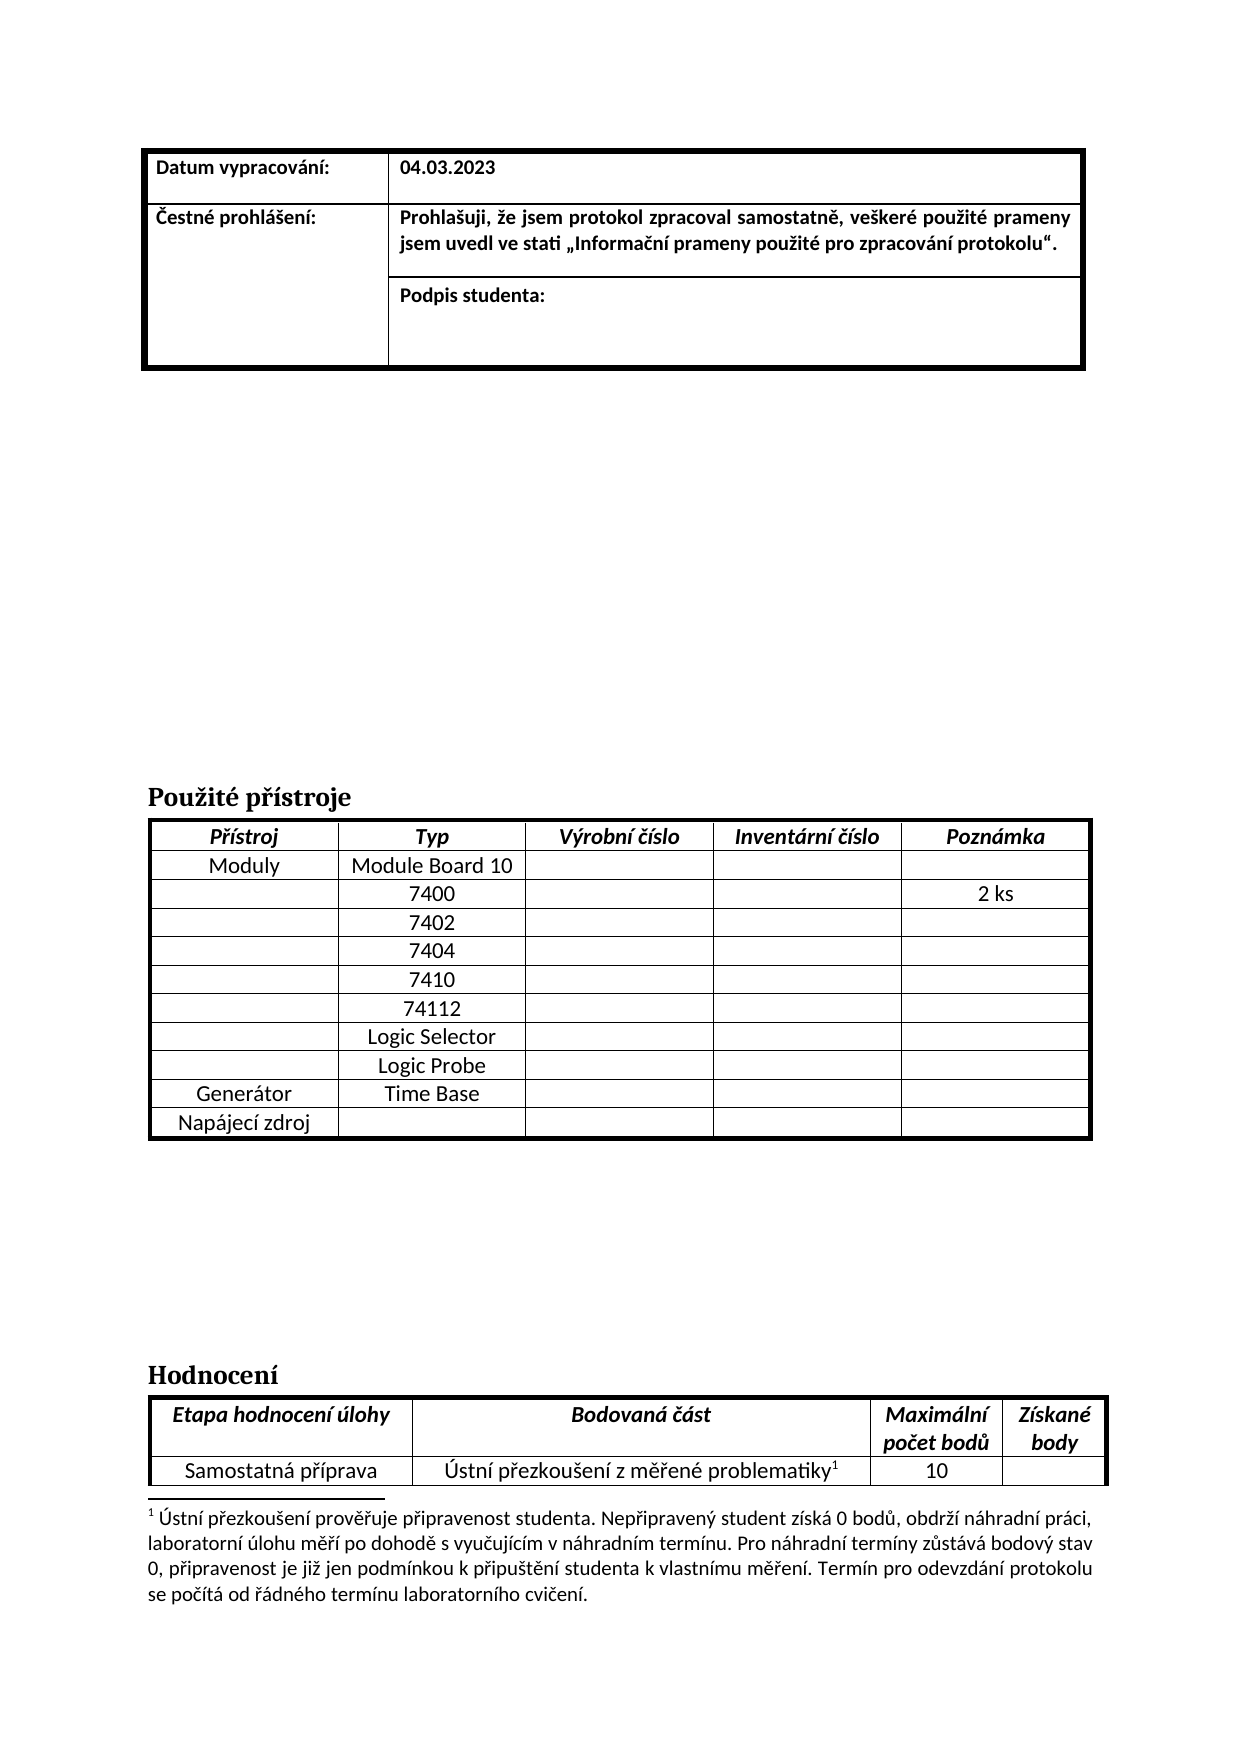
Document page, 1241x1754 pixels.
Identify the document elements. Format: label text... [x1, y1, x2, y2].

table_cell [714, 966, 901, 993]
table_header Bodovaná část [413, 1400, 870, 1456]
table_cell [714, 1051, 901, 1079]
table_cell [714, 909, 901, 936]
table_cell Module Board 10 [339, 851, 525, 879]
table_header Datum vypracování: [148, 154, 388, 203]
table_header Typ [339, 822, 525, 850]
table_cell [526, 994, 713, 1022]
table_cell [714, 1080, 901, 1107]
table_cell [902, 1108, 1088, 1136]
table_cell Moduly [152, 851, 338, 879]
table_cell [526, 851, 713, 879]
table_cell [714, 880, 901, 907]
table_cell Prohlašuji, že jsem protokol zpracoval samostatně, veškeré použité prameny jsem uvedl ve stati „Informační prameny použité pro zpracování protokolu“. [389, 205, 1080, 276]
table_cell [526, 1108, 713, 1136]
table_cell [902, 994, 1088, 1022]
subtitle Použité přístroje [148, 782, 1093, 813]
table_cell [902, 966, 1088, 993]
table_cell Podpis studenta: [389, 278, 1080, 365]
table_cell Logic Selector [339, 1023, 525, 1050]
table_cell [526, 966, 713, 993]
table_cell [526, 1080, 713, 1107]
table_cell [526, 909, 713, 936]
table_cell 7402 [339, 909, 525, 936]
table_cell 74112 [339, 994, 525, 1022]
table_cell [902, 937, 1088, 964]
table_cell Logic Probe [339, 1051, 525, 1079]
table_cell [526, 1051, 713, 1079]
table_cell [152, 966, 338, 993]
table_cell [152, 994, 338, 1022]
table_cell [714, 937, 901, 964]
table_header Etapa hodnocení úlohy [152, 1400, 412, 1456]
table_cell [902, 1080, 1088, 1107]
table_cell [152, 880, 338, 907]
table_cell Generátor [152, 1080, 338, 1107]
table_cell [339, 1108, 525, 1136]
table_cell [714, 1023, 901, 1050]
table_cell [902, 1051, 1088, 1079]
table_cell 7400 [339, 880, 525, 907]
table_cell 2 ks [902, 880, 1088, 907]
subtitle Hodnocení [148, 1360, 1093, 1391]
table_header Poznámka [902, 822, 1088, 850]
table_cell [152, 909, 338, 936]
table_cell [152, 937, 338, 964]
table_cell [1003, 1457, 1104, 1485]
table_cell [902, 1023, 1088, 1050]
table_cell [526, 880, 713, 907]
table_cell [152, 1051, 338, 1079]
table_header Maximální počet bodů [871, 1400, 1002, 1456]
table_header Inventární číslo [714, 822, 901, 850]
table_cell [714, 994, 901, 1022]
table_cell [902, 851, 1088, 879]
table_cell Time Base [339, 1080, 525, 1107]
table_cell 7404 [339, 937, 525, 964]
table_cell [714, 851, 901, 879]
table_header 04.03.2023 [389, 154, 1080, 203]
table_cell [526, 1023, 713, 1050]
table_cell 10 [871, 1457, 1002, 1485]
table_cell Čestné prohlášení: [148, 205, 388, 365]
table_cell Napájecí zdroj [152, 1108, 338, 1136]
table_cell [902, 909, 1088, 936]
table_cell Ústní přezkoušení z měřené problematiky [413, 1457, 870, 1485]
table_header Přístroj [152, 822, 338, 850]
table_header Získané body [1003, 1400, 1104, 1456]
table_cell [714, 1108, 901, 1136]
table_cell 7410 [339, 966, 525, 993]
table_cell [152, 1023, 338, 1050]
table_cell Samostatná příprava [152, 1457, 412, 1485]
table_cell [526, 937, 713, 964]
table_header Výrobní číslo [526, 822, 713, 850]
